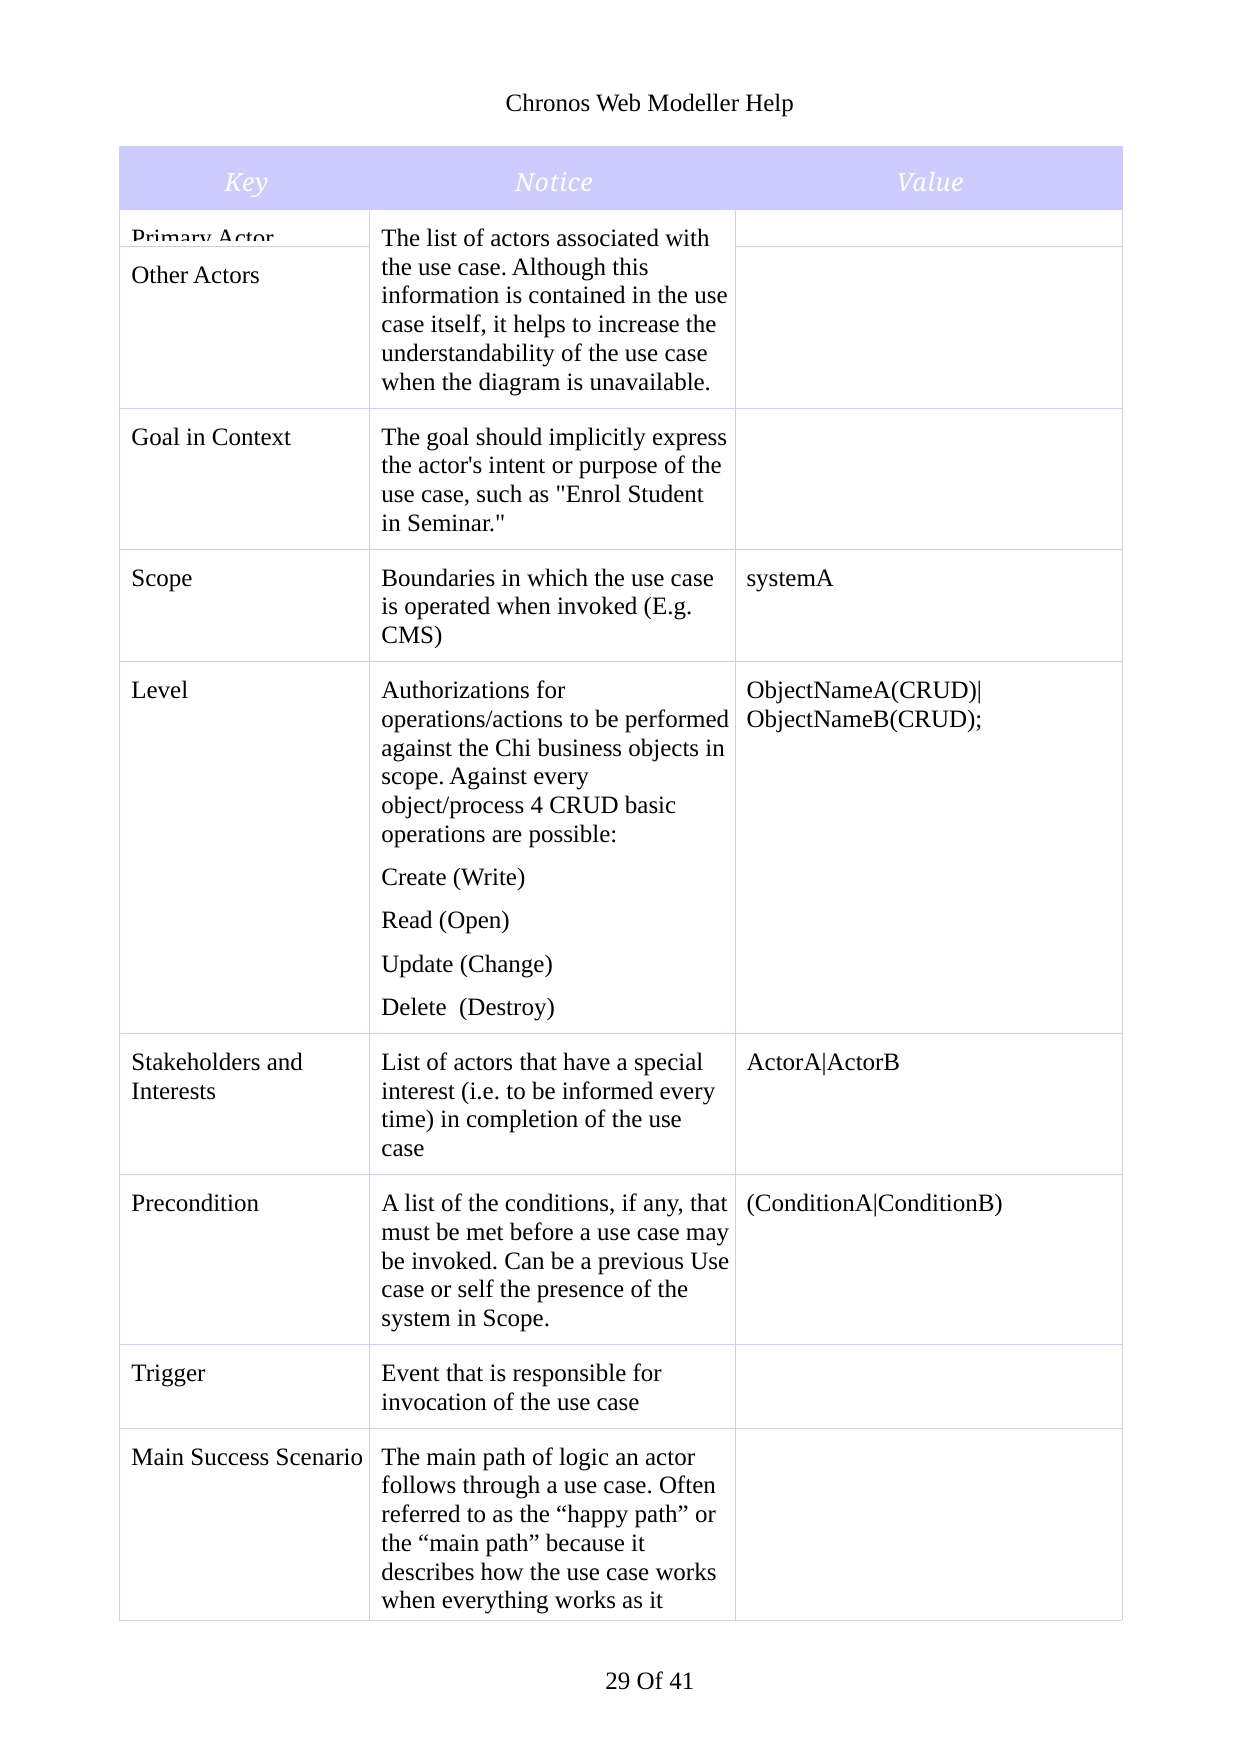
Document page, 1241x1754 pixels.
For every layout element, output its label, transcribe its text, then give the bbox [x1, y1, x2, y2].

table_cell ActorA|ActorB [736, 1034, 1122, 1174]
table_cell Goal in Context [120, 409, 369, 548]
table_cell Main Success Scenario [120, 1429, 369, 1620]
table_cell ObjectNameA(CRUD)| ObjectNameB(CRUD); [736, 662, 1122, 1033]
table_cell Boundaries in which the use case is operated when invoked (E.g. CMS) [370, 550, 735, 661]
table_cell systemA [736, 550, 1122, 661]
table_cell [736, 1345, 1122, 1428]
table_cell List of actors that have a special interest (i.e. to be informed every time) in completion of the use case [370, 1034, 735, 1174]
table_cell Scope [120, 550, 369, 661]
table_cell [736, 1429, 1122, 1620]
table_cell Level [120, 662, 369, 1033]
table_cell [736, 409, 1122, 548]
table_cell (ConditionA|ConditionB) [736, 1175, 1122, 1344]
table_cell Stakeholders and Interests [120, 1034, 369, 1174]
table_cell Primary Actor [120, 210, 369, 246]
table_cell The goal should implicitly express the actor's intent or purpose of the use case, such as "Enrol Student in Seminar." [370, 409, 735, 548]
table_cell Precondition [120, 1175, 369, 1344]
table_cell Trigger [120, 1345, 369, 1428]
table_cell Event that is responsible for invocation of the use case [370, 1345, 735, 1428]
table_cell The list of actors associated with the use case. Although this information is contained in the use case itself, it helps to increase the understandability of the use case when the diagram is unavailable. [370, 210, 735, 407]
table_cell The main path of logic an actor follows through a use case. Often referred to as the “happy path” or the “main path” because it describes how the use case works when everything works as it [370, 1429, 735, 1620]
table_header Notice [370, 147, 735, 209]
table_cell Authorizations for operations/actions to be performed against the Chi business objects in scope. Against every object/process 4 CRUD basic operations are possible: Create (Write) Read (Open) Update (Change) Delete (Destroy) [370, 662, 735, 1033]
table_cell Other Actors [120, 247, 369, 407]
table_cell [736, 247, 1122, 407]
table_header Key [120, 147, 369, 209]
table_cell [736, 210, 1122, 246]
table_cell A list of the conditions, if any, that must be met before a use case may be invoked. Can be a previous Use case or self the presence of the system in Scope. [370, 1175, 735, 1344]
table_header Value [736, 147, 1122, 209]
